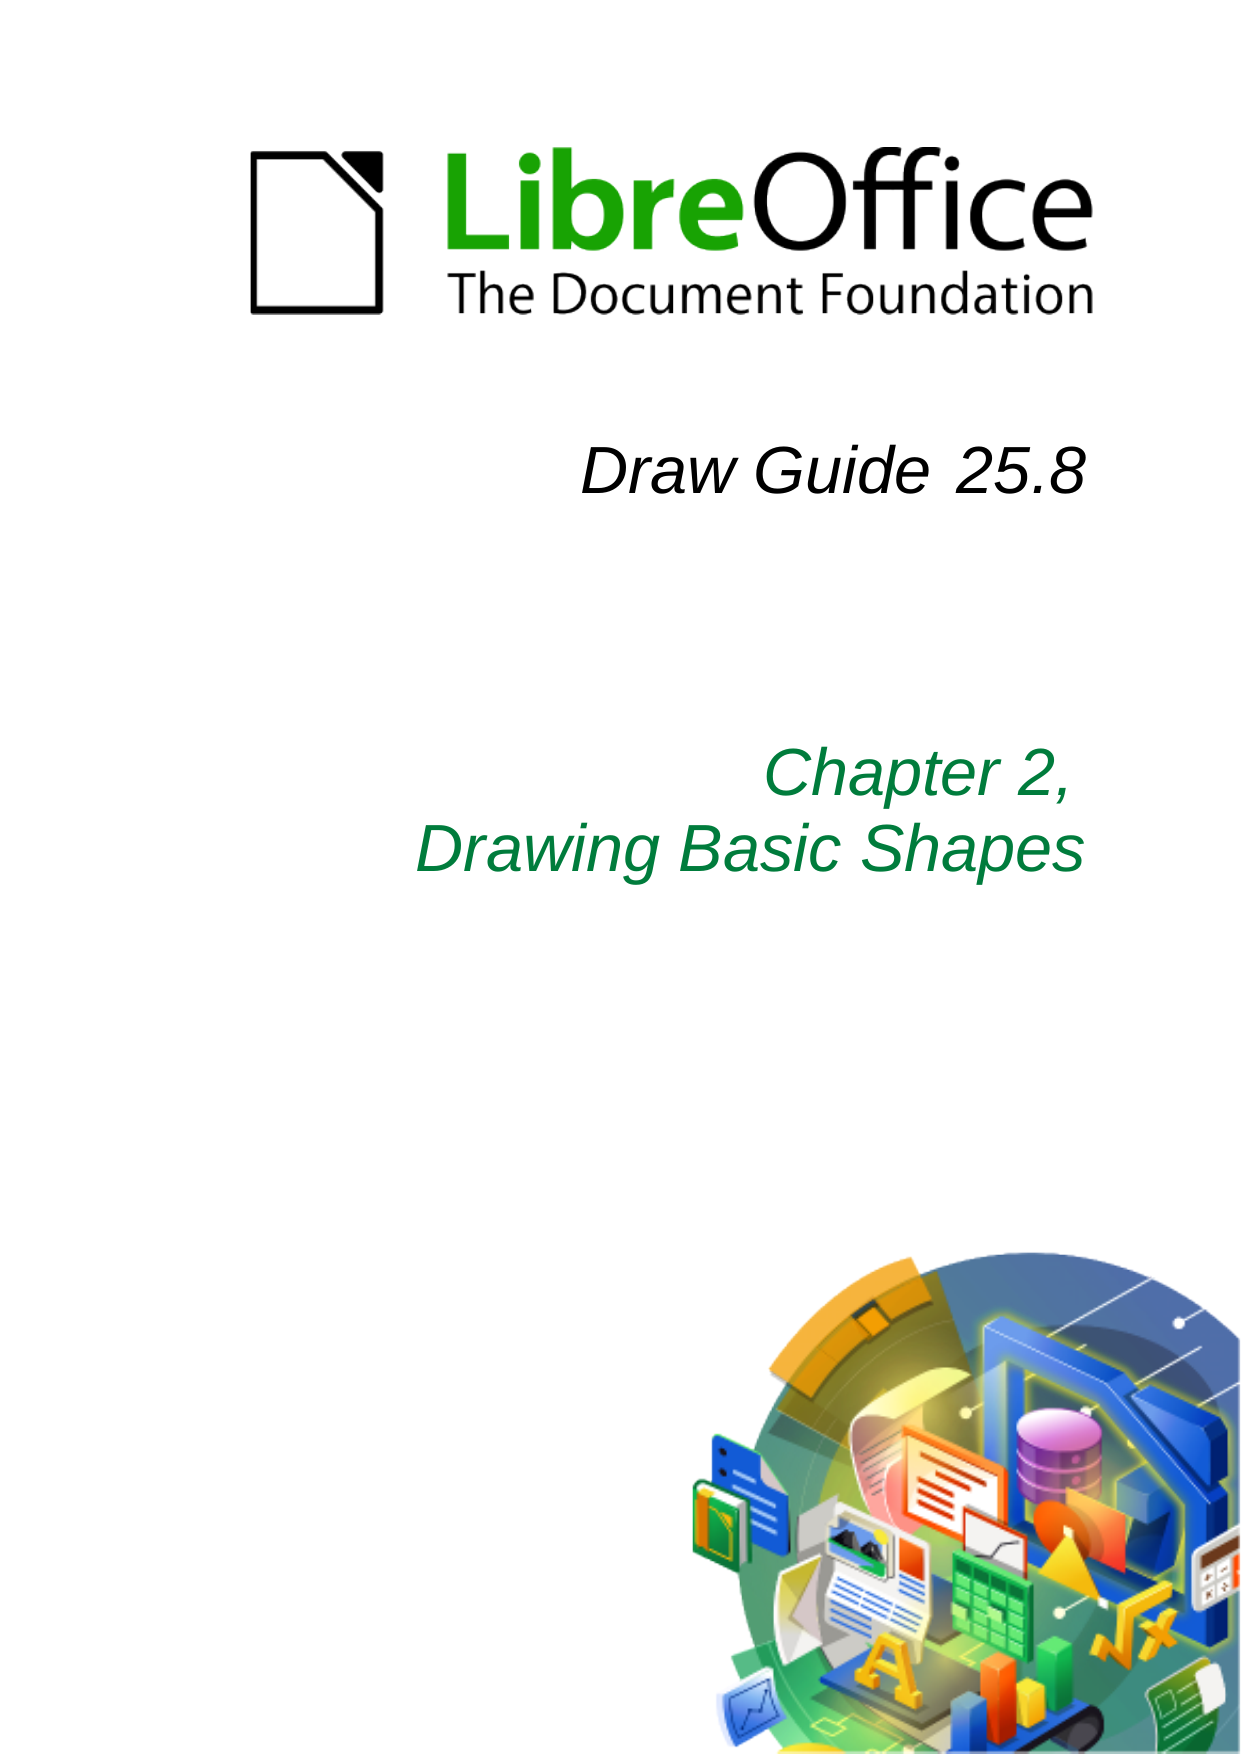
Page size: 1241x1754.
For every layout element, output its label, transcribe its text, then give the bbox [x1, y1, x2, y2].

picture [0, 0, 1241, 1754]
title Chapter 2, Drawing Basic Shapes [177, 733, 1093, 886]
text Draw Guide 25.8 [177, 431, 1093, 508]
